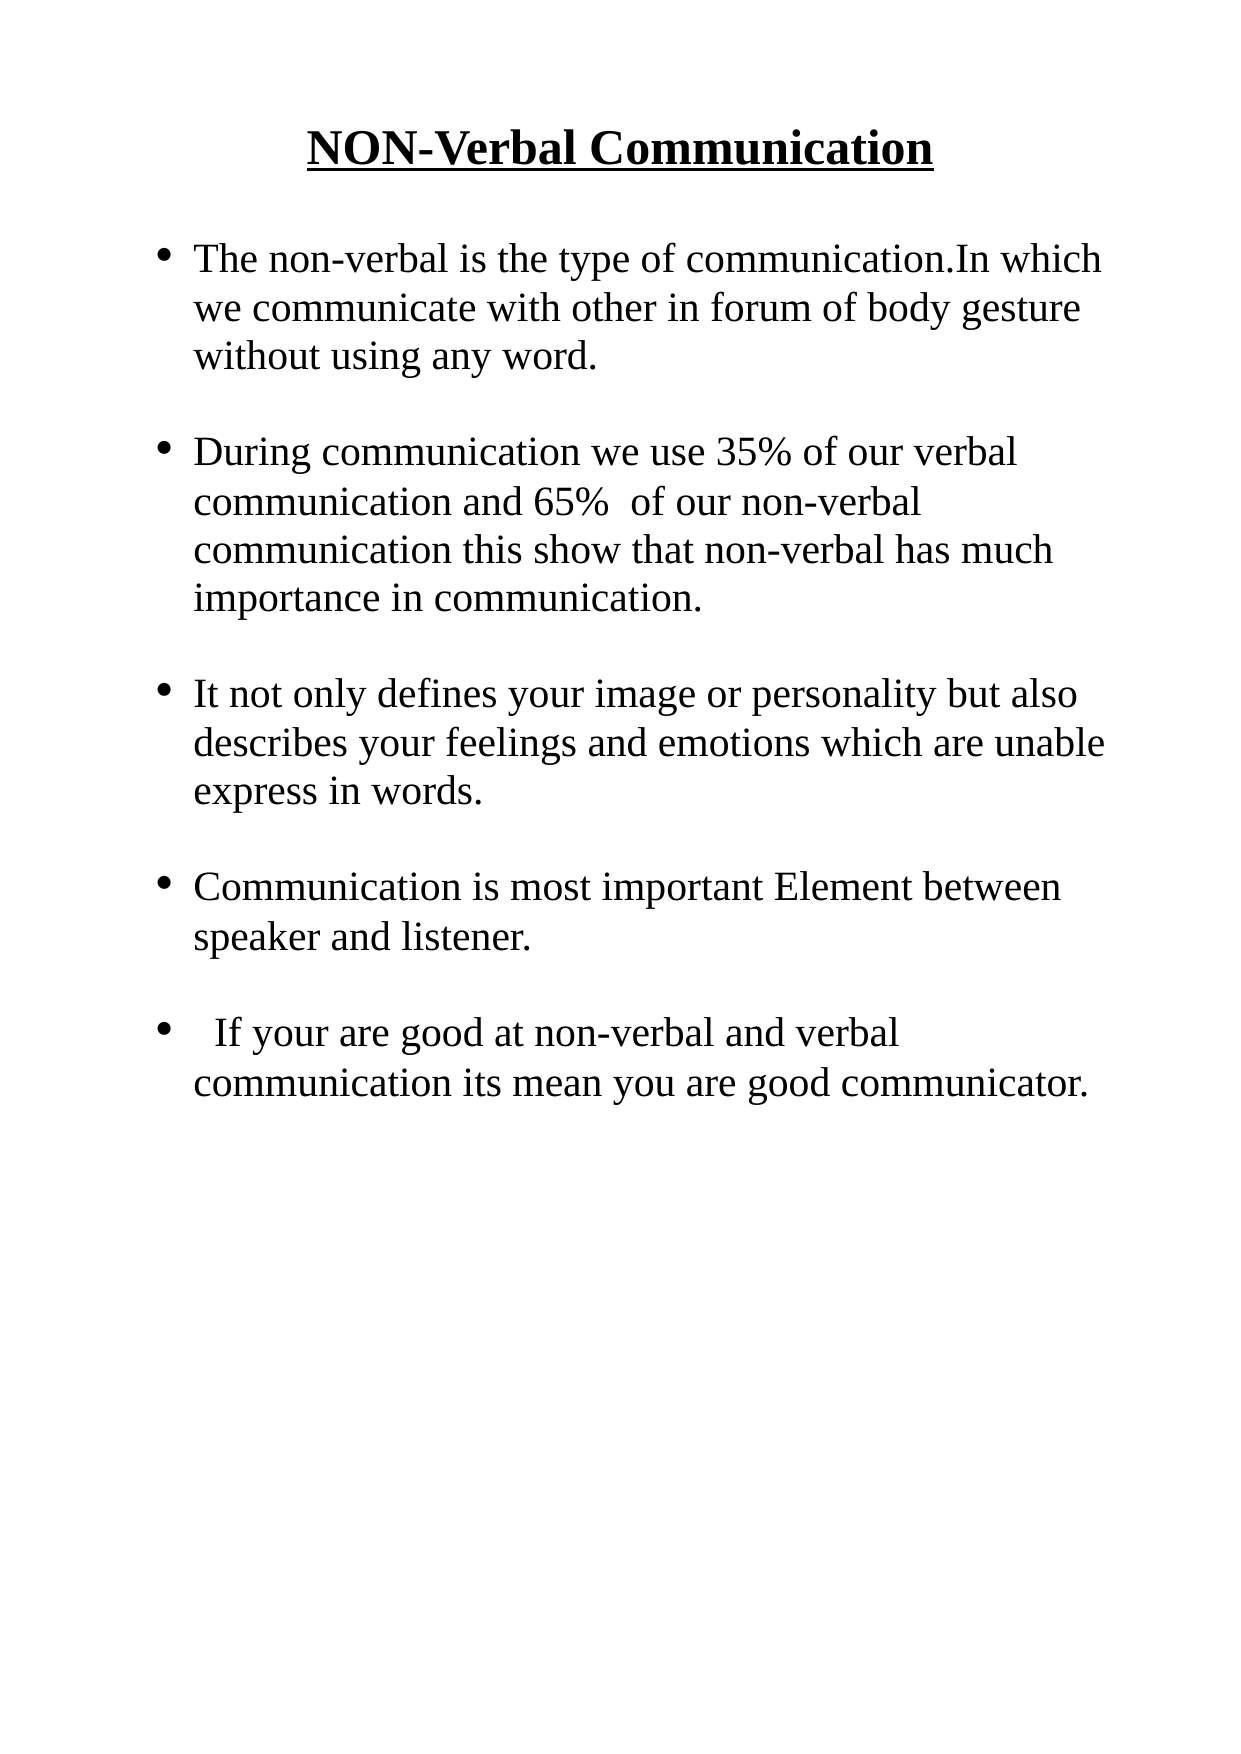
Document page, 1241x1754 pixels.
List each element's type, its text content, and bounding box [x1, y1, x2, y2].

list It not only defines your image or personality but also describes your feelings and emotions which are unable express in words. [156, 668, 1122, 814]
text NON-Verbal Communication [118, 118, 1122, 176]
list If your are good at non-verbal and verbal communication its mean you are good communicator. [156, 1007, 1122, 1105]
list During communication we use 35% of our verbal communication and 65% of our non-verbal communication this show that non-verbal has much importance in communication. [156, 427, 1122, 620]
list The non-verbal is the type of communication.In which we communicate with other in forum of body gesture without using any word. [156, 233, 1122, 379]
list Communication is most important Element between speaker and listener. [156, 862, 1122, 959]
